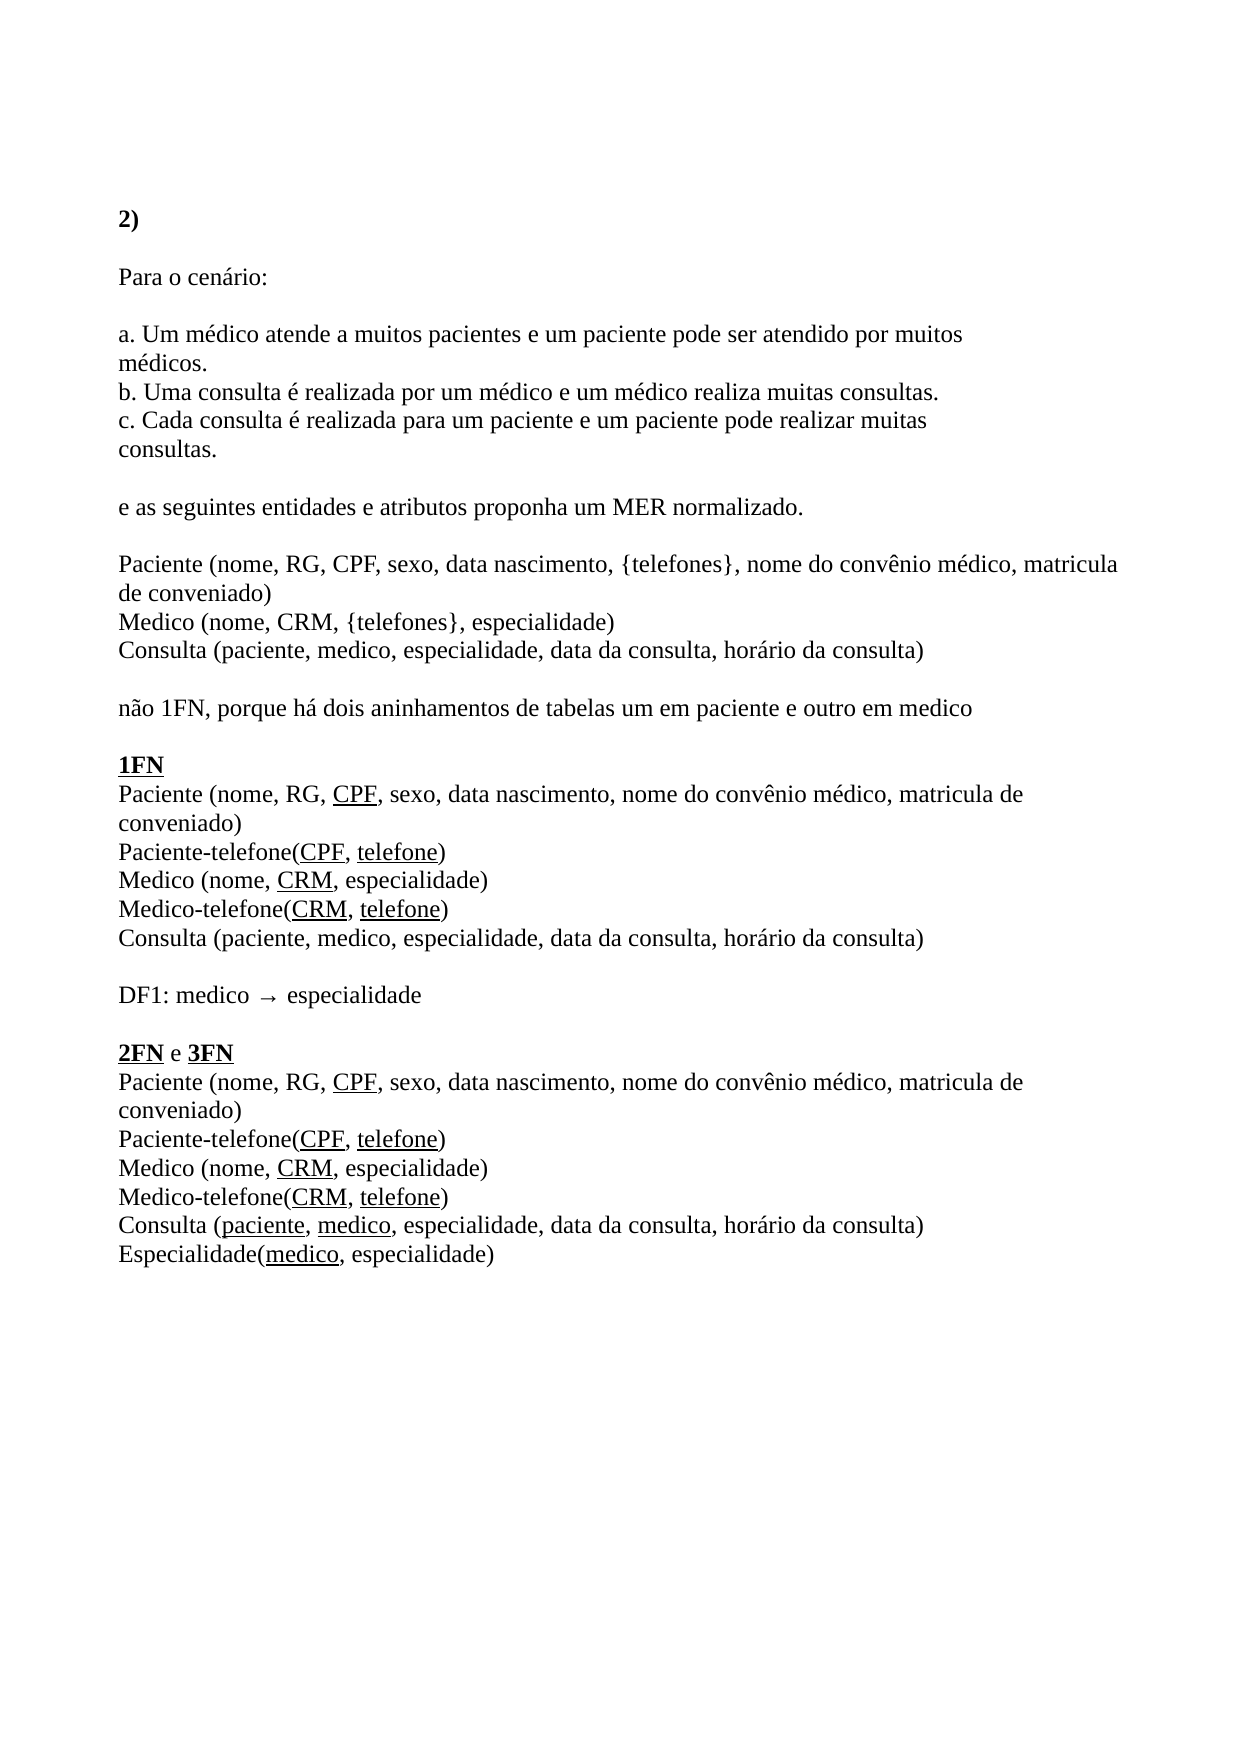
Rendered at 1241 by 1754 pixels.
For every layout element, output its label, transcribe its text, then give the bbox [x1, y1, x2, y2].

text consultas. [118, 434, 1122, 463]
text Paciente-telefone(CPF, telefone) [118, 837, 1122, 866]
text Consulta (paciente, medico, especialidade, data da consulta, horário da consulta) [118, 923, 1122, 952]
text Medico (nome, CRM, especialidade) [118, 1153, 1122, 1182]
text médicos. [118, 348, 1122, 377]
text Paciente (nome, RG, CPF, sexo, data nascimento, nome do convênio médico, matricula de conveniado) [118, 1067, 1122, 1124]
text b. Uma consulta é realizada por um médico e um médico realiza muitas consultas. [118, 377, 1122, 406]
text Paciente (nome, RG, CPF, sexo, data nascimento, nome do convênio médico, matricula de conveniado) [118, 779, 1122, 837]
text DF1: medico → especialidade [118, 981, 1122, 1009]
text 2FN e 3FN [118, 1038, 1122, 1067]
text Paciente-telefone(CPF, telefone) [118, 1124, 1122, 1153]
text Para o cenário: [118, 262, 1122, 291]
text Medico (nome, CRM, {telefones}, especialidade) [118, 607, 1122, 636]
text Consulta (paciente, medico, especialidade, data da consulta, horário da consulta) [118, 636, 1122, 664]
text não 1FN, porque há dois aninhamentos de tabelas um em paciente e outro em medico [118, 693, 1122, 722]
text Consulta (paciente, medico, especialidade, data da consulta, horário da consulta) [118, 1211, 1122, 1239]
text e as seguintes entidades e atributos proponha um MER normalizado. [118, 492, 1122, 521]
text Medico-telefone(CRM, telefone) [118, 894, 1122, 923]
text 2) [118, 204, 1122, 233]
text c. Cada consulta é realizada para um paciente e um paciente pode realizar muitas [118, 406, 1122, 434]
text Medico-telefone(CRM, telefone) [118, 1182, 1122, 1211]
text Especialidade(medico, especialidade) [118, 1239, 1122, 1268]
text Medico (nome, CRM, especialidade) [118, 866, 1122, 894]
text a. Um médico atende a muitos pacientes e um paciente pode ser atendido por muitos [118, 319, 1122, 348]
text Paciente (nome, RG, CPF, sexo, data nascimento, {telefones}, nome do convênio médico, matricula de conveniado) [118, 549, 1122, 607]
text 1FN [118, 751, 1122, 779]
